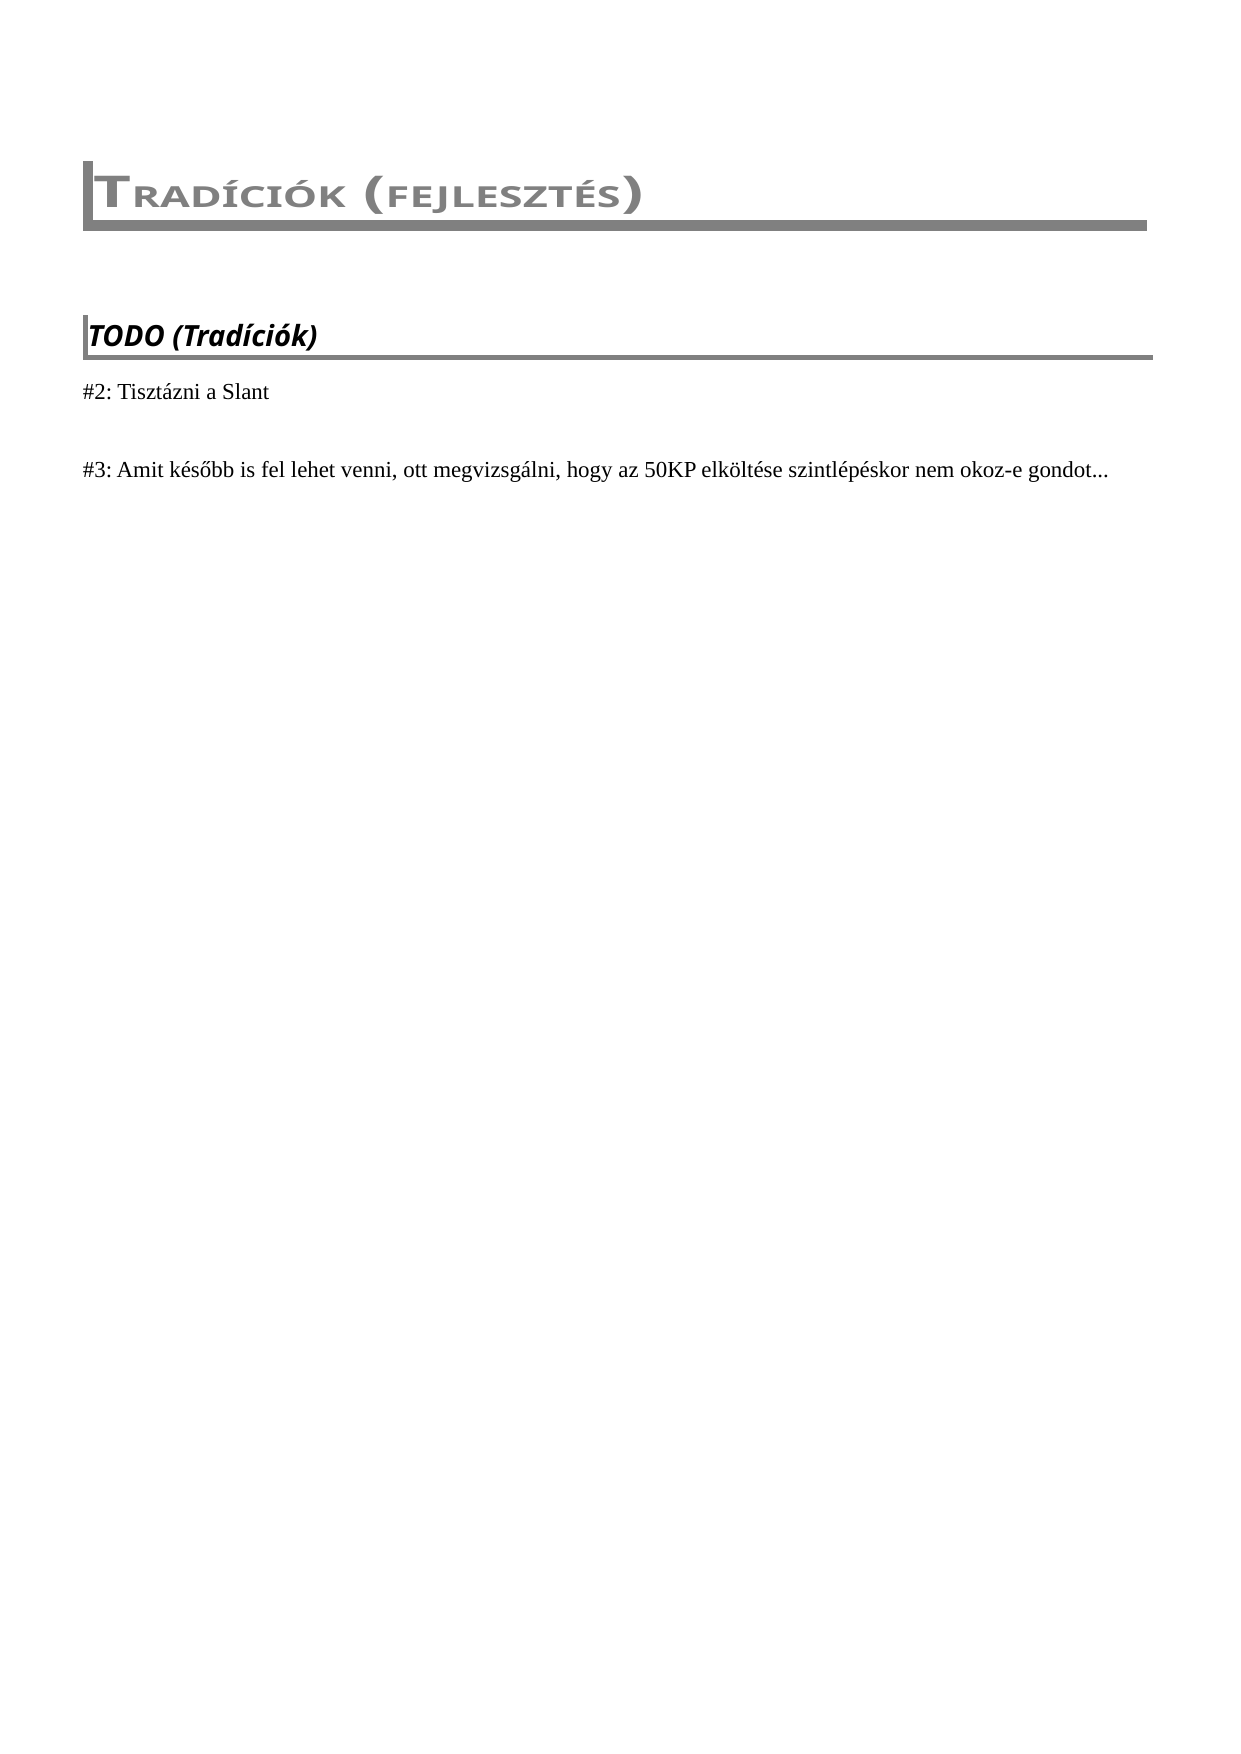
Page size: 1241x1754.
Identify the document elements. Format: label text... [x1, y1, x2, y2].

text #2: Tisztázni a Slant [83, 378, 1157, 404]
subtitle Tradíciók (fejlesztés) [93, 161, 1157, 220]
text #3: Amit később is fel lehet venni, ott megvizsgálni, hogy az 50KP elköltése szintlépéskor nem okoz-e gondot... [83, 456, 1157, 482]
subtitle TODO (Tradíciók) [88, 315, 1157, 355]
